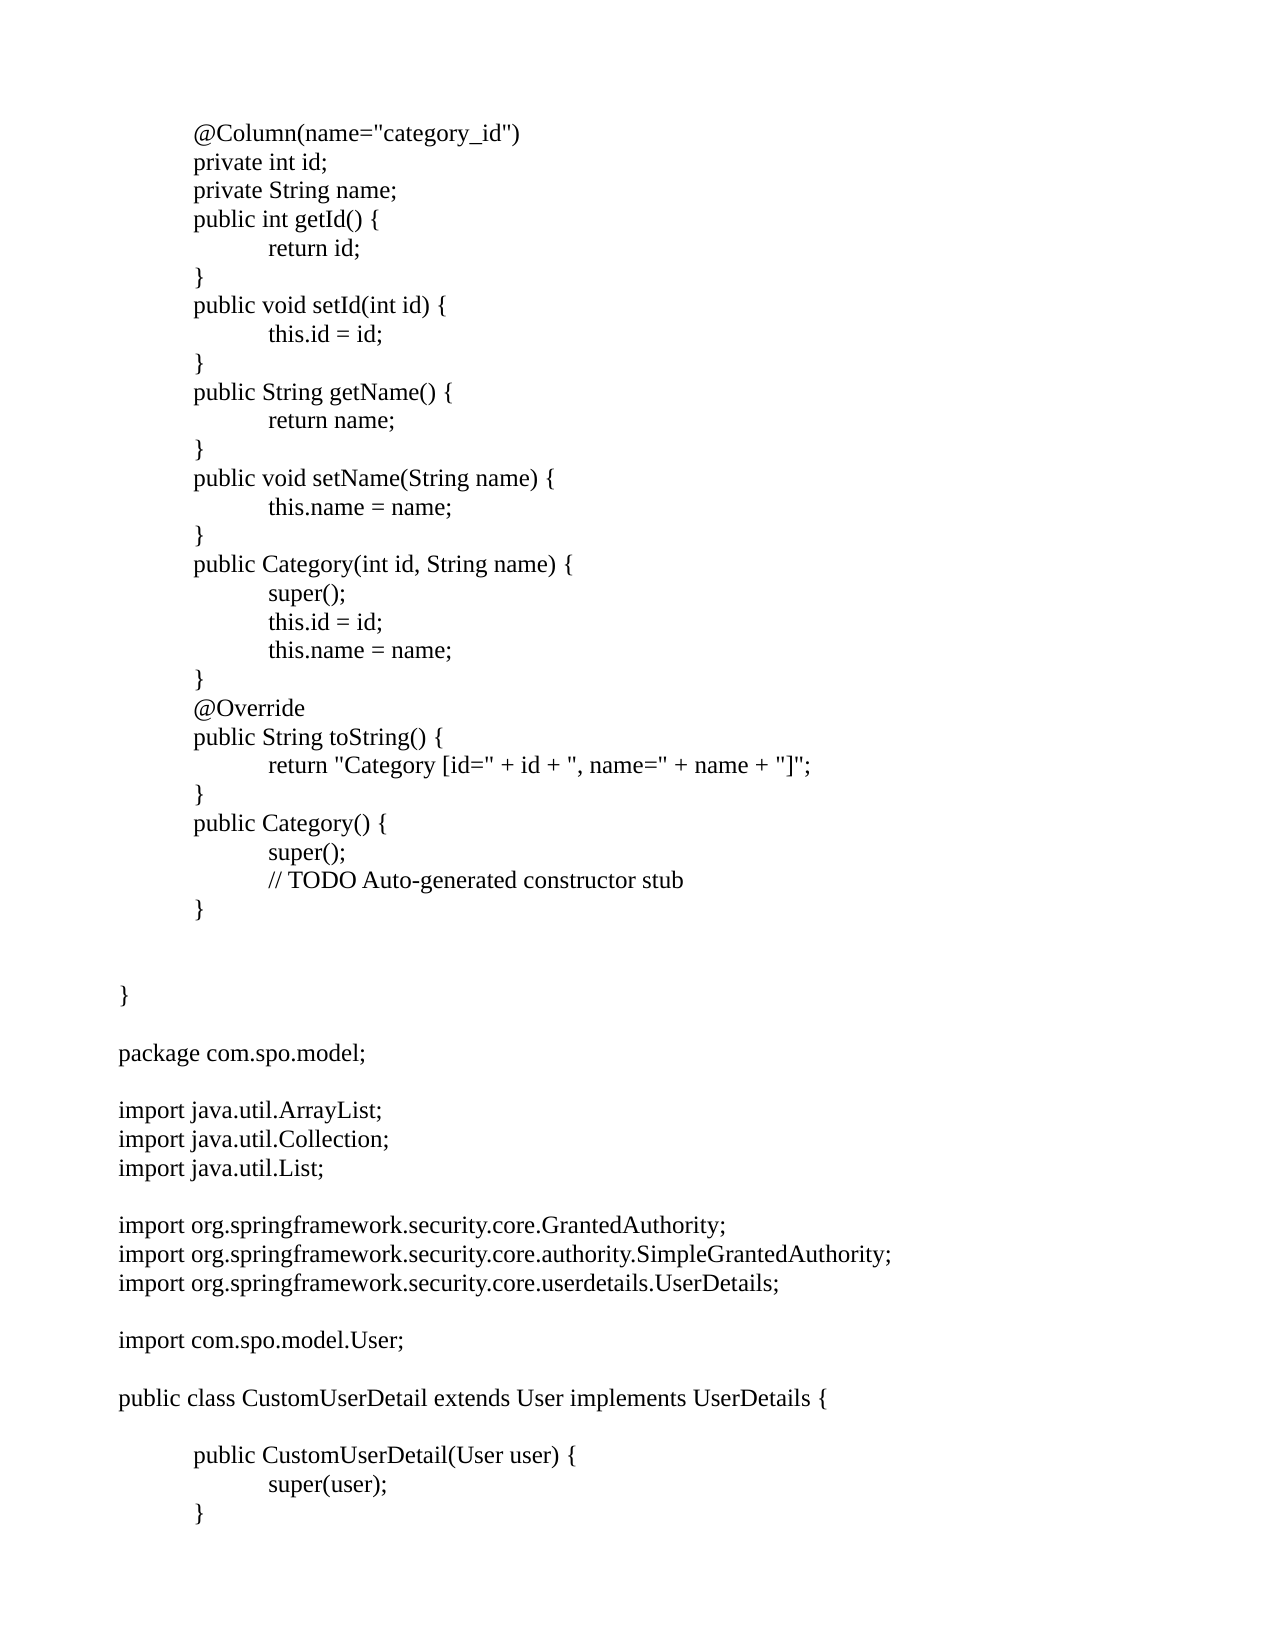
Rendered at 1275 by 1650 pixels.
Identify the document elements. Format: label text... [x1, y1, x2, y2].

text import org.springframework.security.core.GrantedAuthority; [118, 1211, 1157, 1239]
text return name; [118, 406, 1157, 434]
text } [118, 434, 1157, 463]
text public void setName(String name) { [118, 463, 1157, 492]
text public String toString() { [118, 722, 1157, 751]
text public CustomUserDetail(User user) { [118, 1441, 1157, 1469]
text } [118, 779, 1157, 808]
text return "Category [id=" + id + ", name=" + name + "]"; [118, 751, 1157, 779]
text public int getId() { [118, 204, 1157, 233]
text this.name = name; [118, 636, 1157, 664]
text } [118, 664, 1157, 693]
text return id; [118, 233, 1157, 262]
text } [118, 521, 1157, 549]
text public void setId(int id) { [118, 291, 1157, 319]
text public Category() { [118, 808, 1157, 837]
text private String name; [118, 176, 1157, 204]
text } [118, 348, 1157, 377]
text // TODO Auto-generated constructor stub [118, 866, 1157, 894]
text import java.util.ArrayList; [118, 1096, 1157, 1124]
text import org.springframework.security.core.authority.SimpleGrantedAuthority; [118, 1239, 1157, 1268]
text import java.util.List; [118, 1153, 1157, 1182]
text super(); [118, 837, 1157, 866]
text import org.springframework.security.core.userdetails.UserDetails; [118, 1268, 1157, 1297]
text } [118, 894, 1157, 923]
text } [118, 262, 1157, 291]
text public Category(int id, String name) { [118, 549, 1157, 578]
text private int id; [118, 147, 1157, 176]
text import com.spo.model.User; [118, 1326, 1157, 1354]
text import java.util.Collection; [118, 1124, 1157, 1153]
text this.name = name; [118, 492, 1157, 521]
text @Override [118, 693, 1157, 722]
text this.id = id; [118, 607, 1157, 636]
text super(user); [118, 1469, 1157, 1498]
text super(); [118, 578, 1157, 607]
text this.id = id; [118, 319, 1157, 348]
text } [118, 1498, 1157, 1527]
text public String getName() { [118, 377, 1157, 406]
text @Column(name="category_id") [118, 118, 1157, 147]
text package com.spo.model; [118, 1038, 1157, 1067]
text public class CustomUserDetail extends User implements UserDetails { [118, 1383, 1157, 1412]
text } [118, 981, 1157, 1009]
